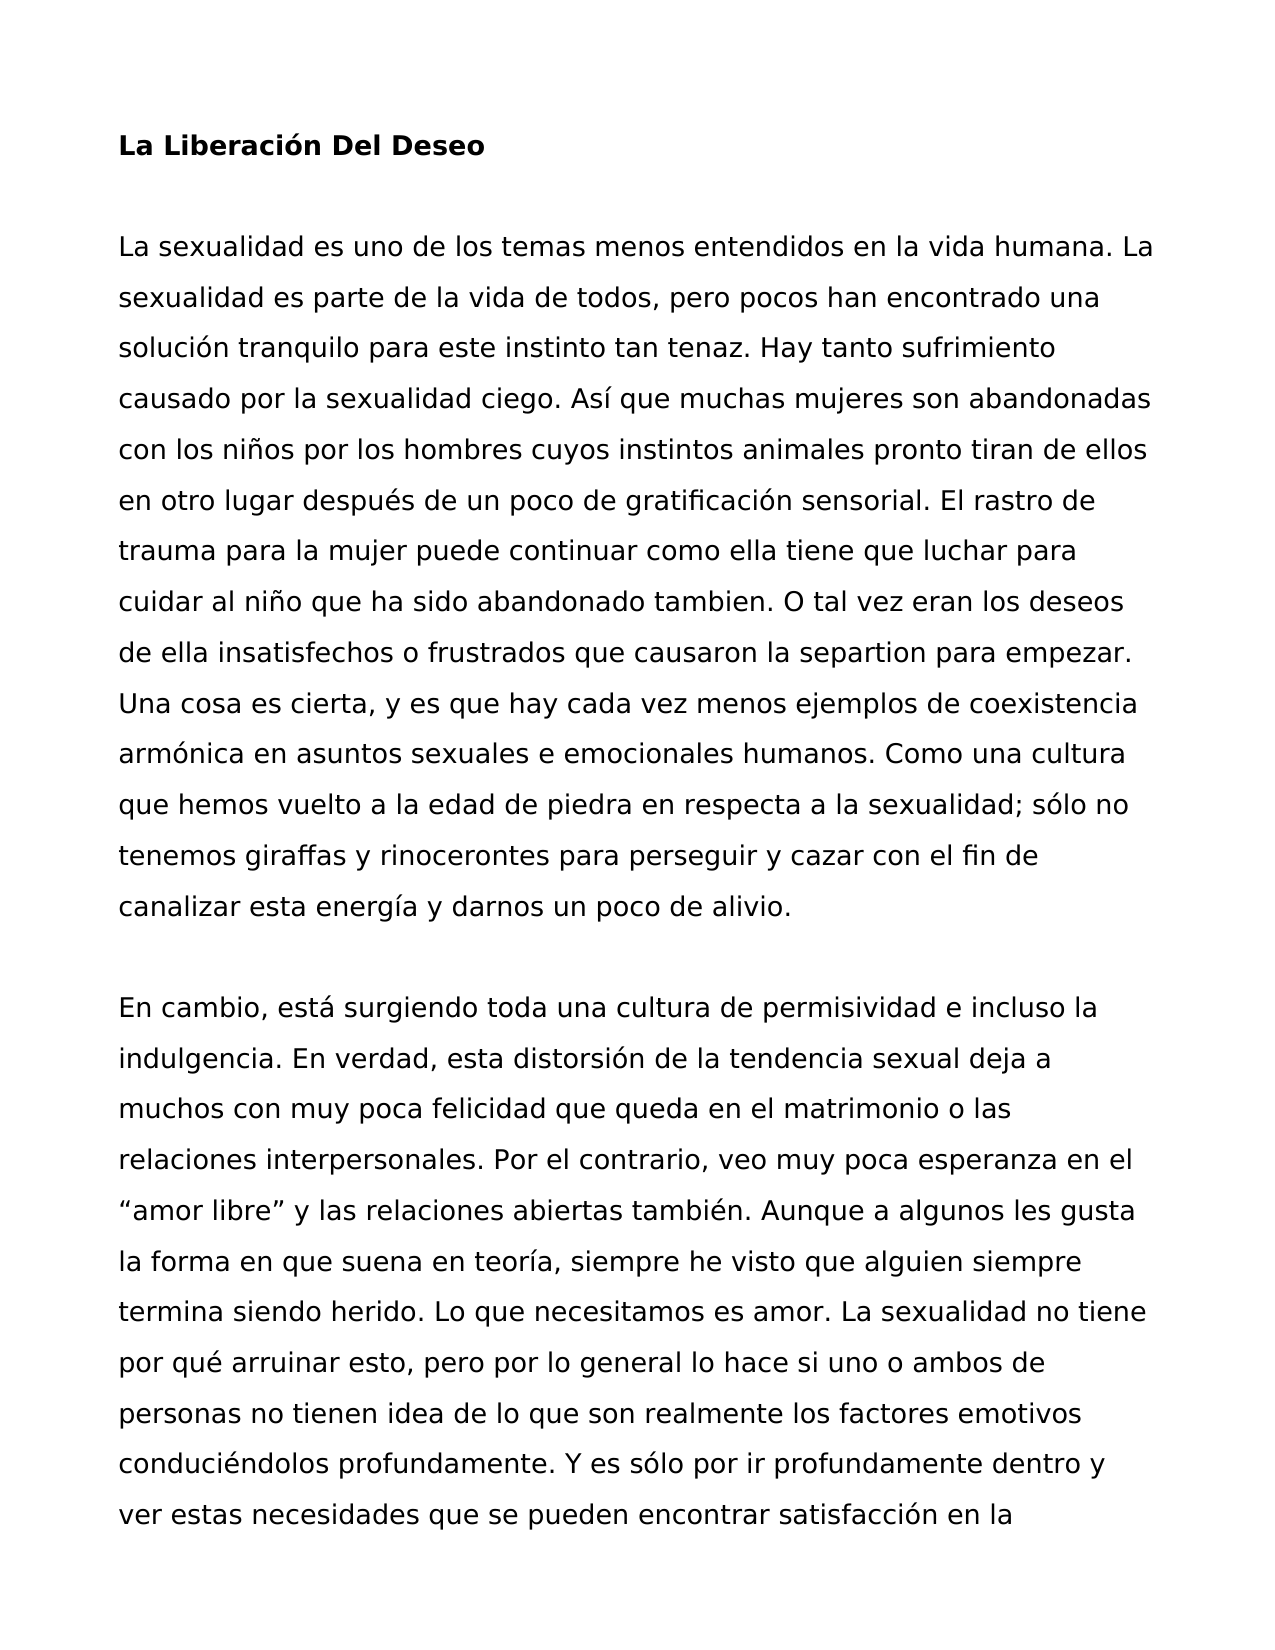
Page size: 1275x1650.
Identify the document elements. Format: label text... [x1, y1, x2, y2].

text La Liberación Del Deseo La sexualidad es uno de los temas menos entendidos en la vida humana. La sexualidad es parte de la vida de todos, pero pocos han encontrado una solución tranquilo para este instinto tan tenaz. Hay tanto sufrimiento causado por la sexualidad ciego. Así que muchas mujeres son abandonadas con los niños por los hombres cuyos instintos animales pronto tiran de ellos en otro lugar después de un poco de gratificación sensorial. El rastro de trauma para la mujer puede continuar como ella tiene que luchar para cuidar al niño que ha sido abandonado tambien. O tal vez eran los deseos de ella insatisfechos o frustrados que causaron la separtion para empezar. Una cosa es cierta, y es que hay cada vez menos ejemplos de coexistencia armónica en asuntos sexuales e emocionales humanos. Como una cultura que hemos vuelto a la edad de piedra en respecta a la sexualidad; sólo no tenemos giraffas y rinocerontes para perseguir y cazar con el fin de canalizar esta energía y darnos un poco de alivio. En cambio, está surgiendo toda una cultura de permisividad e incluso la indulgencia. En verdad, esta distorsión de la tendencia sexual deja a muchos con muy poca felicidad que queda en el matrimonio o las relaciones interpersonales. Por el contrario, veo muy poca esperanza en el “amor libre” y las relaciones abiertas también. Aunque a algunos les gusta la forma en que suena en teoría, siempre he visto que alguien siempre termina siendo herido. Lo que necesitamos es amor. La sexualidad no tiene por qué arruinar esto, pero por lo general lo hace si uno o ambos de personas no tienen idea de lo que son realmente los factores emotivos conduciéndolos profundamente. Y es sólo por ir profundamente dentro y ver estas necesidades que se pueden encontrar satisfacción en la sexualidad y las relaciones. Muy pocas personas pueden trascender por completo estas necesidades. Estas personas son muy raros y muy interesantes. Yo tenía una orientación sexual muy normal en mi juventud. Nada era demasiado extrema, ni la represión o la expresión. Tenía todo lo que necesitaba para vivir una vida feliz con la familia en el momento en que estaba terminando la universidad: una buena compañera, una buena educación, y fuertes intereses adademicos que me inspiraron a los planes futuros. Sin embargo, descubrí la meditación y el yoga en mi penultimo año en la escual, y luego fui iniciado en una práctica tántrica muy serio. Lo siguiente que supe que estaba soltero, apenas me gradue de la universidad por falta de interés, y estaba en mi camino a la India para encontrar más verdad. Cuando tenía 21 años tuve experiencias espirituales que me hicieron pensar que yo solo podria vivir como monje o renunciante pero pensé que el celibato sería imposible. El proceso del despertar el kunalini provocó cambios rapidos e intensos. La inteligencia del kundalini sube al superficie de la consciencia todo que esta enterrada e inconsciente y uno esta forcada ver y processar todas los pensamientos e emociones escondidos. Para cuando yo tenía 25 años ser celibato era muy natural y fácil. Entendí que el deseo sexual estaba fuertemente relacionado con la confianza de uno. Vi los deseos sexuales desapareciendo mientras veía mi confianza aumentando y mis complejos mentales disolviendo. No es que el deseo haya desaparecido completamente. Estos deseos básicos están arraigados en la vida animal y deben existir siempre que haya un cuerpo. Cuando se entiende bajo esta luz, todos los deseos físicos se purifican y son inocentes porque el ego no esta explotandolos por su placer egoista. Cuando se manifiestaron fue como un hambre que pasaba en un día de ayuno. Sólo era necesario decirle a la mente sólo esperar un poco más, y al igual que el hambre el deseo se iría. Al meditar sobre el dichoso “Yo-existo,” el testigo eterno dentro, uno se convierte en este testigo sujetivo. El ego permanece mientras haya un cuerpo, pero el ego es muy ligero, casi transparente. Los egos de otros también se vuelven transparentes en esta visión espiritual. Mi “Yo” empezó a convertir en “nosotros” y empeze a sentir las emociones y pensamientos de otras personas y a veces era incomodo. Contrario a los mal conceptos populares sobre tantra, estas practicas no tienen nada que ver con la practica sexual menos de tener un actitud responsable y moral hacia la sexualidad. Eran practicas muy avanzadas de la meditacion. Fue sorprendente ver cómo mi sexualidad comenzó a disminuir a medida que cultivé estos practicas. Todavía era un heterosexual normal, todo aún funcionaba, sólo el fuego se había apagado un poco. El fuego luego se encendío el deseo de profundizar la experiencia espiritual. En aquellos días el yoga era todavía una cosa asiático o hippy, y no la práctica popular que se ha convertido hoy en día. Yo no sabía nada de yoga contemporáneo. Afortunadamente, habia aprendido de algunos yogis muy sinceros y serios de la India que conocí en la universidad. Estaba empezando a entender lo que estos yoguis mayores me habían dicho: que con la meditación no hay conocimiento profundo y esta profunda comprensión de la mente y las emociones ayuda a entender no sólo el sexo, pero todas las tendencias mentales y biológicos. Tantra Yoga era para mí una “economía libidinal”, una forma de invertir energía en otras actividades. Si usted pone la energía en el lugar B, entonces ya no está en su lugar A, el lugar original. Como estudiante de psicología que estaba muy consciente con los conceptos de la represión y la represión y las enfermedades y la neurosis que causan. Transmutación era una idea diferente, sin embargo. Nunca estudié esto en la escuela. Freud ciertamente no captó esta idea. Tal vez Jung y los humanistas hicieron, sin embargo. Lo que más me impresionó sobre Tantra Yoga no fue teorías sofisticadas, pero los resultados prácticos de convertir el deseo físico en el deseo mental. Y, por supuesto, mi capacidad intelectual explotó el más que yo practicaba yoga y la meditación y lo mas que usé la laungota, el taparrabos yoguis, el “aparato Tarzán” o “cinturón de castidad orgánica.” Mi mente se hizo tan fuerte, sin embargo yo ya no estaba interesado en las actividades intelectuales. Lo único que importaba era encontrar la fuente de lo que me estaba llamando para hacer todo tipo de renuncias que nunca pensé posible. Tal vez había alguna dificultad al principio, cuando yo todavía estaba en la universidad, rodeado de chicas bien formadas. Sin embargo, en su mayor parte se trataba de una renuncia muy dulce con la promesa de algo más grande. Yo no despreciaba la sexualidad. Desprciarlo es el camino mas rapido al infierno. Yo sólo sabía que había algo más. El despertar de la kundalini es más felicidad de mil orgasmos físicos a la vez. Y el amante de esta cita es el Infinito. El único problema que tuve con mi nuevo estilo de vida es que comencé a ser muy sensible con el medio ambiente que me rodea. Empecé a sentir la gente muy profundamente. Por ejemplo, en vez de darse cuenta de que alguien estaba triste por el tono de su voz o la expresión facial, empecé a sentir sus estados de ánimo. Veía a alguien de muy lejos en el campus y obtuve una impresión acerca de su estado de ánimo. Lo que era especialmente difícil fue cuando tuve que compartir la habitación con otras personas. Siempre soñé con su vida interior. Compartí mis sueños con ellos y estaban muy agradecidos por el conocimiento de sus problemas. Una vez soñé que estaba en una relación amorosa con una chica de Vermont. Nos reunimos en un granero y …. Cuando me desperté estaba perturbado porque yo ni siquiera había pensado en el sexo durante varios meses. Me pregunté “¿por qué Vermont? ¿Qué tengo que ver con Vermont? Me acordé que mi compañero de cuarto era de Vermont. Yo le pregunté si tenía un amante allí recientemente. Él sólo se rió y dijo:” me atrapaste! ” Siempre fui muy sociable. Sin embargo esta nueva sensibilidad energética comenzó a aislarme un poco. Sin embargo, ya había decidido que quería ser monje y acepté este puesto dichosa y solitaria en la vida. En los primeros años no tenia problemas dormiendo con los monasticos pero lluego empeze a dormir solo porque soñaba con los sueños de los monjes y a veces me despiertaba con sentimientos extraños que se quedaron conmigo una buena parte de la mañana, como si me apoderó temporalmente por un sentimiento fuerte y al despertar tuve que vivirlos vicariamente. Había un monje muy sutil que tenía la misma sensitividad y que el vendría y se quedará en mi habitación. Era un monje dedicado y decidido y sus energías nunca me afectaron. En retrospectiva me doy cuenta que el orden estaba disolucionando en aquel tiempo. Habia pureza y sinceridad todavia pero estaba acabando cuando yo los conoci. El guru habia dejado su cuerpo y no habia su inspiracion para mantener la inspiracion de los monasticos. Muy pocos tenian el ideal propio sin la fuerza de un imagen externa del maestro. Sabía que las ideas y emociones que me entraron iban a dejar mi mente a mitad del día y me volvería totalmente indiferente a ellas. Pude ver los emociones desapareciendo mientras estaba resolviendo las energías incómodas que había absorbido mientras compartir una habitación con otras personas. Fue solo en estos tiempos que senti el deseo sexual intentando imponerse, cuando el ego estaba luchando con otras emociones, cuando la confianza baja. A medida que los sentimientos fuertes se transformaron por entender y aceptar su presencia temporal en mi ser, el deseo sexual desaparecería con ellos. Fue realmente recapitular mi propio pasado con estos deseos temporales y fugaces y yo podría estudiar el proceso de cómo los deseos surgen en mi mente con mucho más desapego que cuando estaba tratando con mis propios problemas que se encendieron el deseo como una forma de escapar a mí mismo. En el momento en que me gradué y llegué a la India que estaba teniendo experiencias de kundalini muy intensos. Nadie me entendió, excepto mi madre y algunos amigos cercanos. Que pronto cambió cuando llegué al ashram. Me sentí como si hubiera llegado a una institución muy especial de aprenizaje. Me recordó un poco de “El juego de los Abalorios” por Hermann Hesse sólo estos hombres eran místicos en lugar de intelectuales. Ellos hicieron el trabajo práctico tambien. El yogui que hablé de en el ensayo de la semana pasada administraba una universidad en el día y meditó durante toda la noche. Fue bueno tener una referencia para el trabajo porque yo tenía sólo deseos espirituales y no quería hacer nada más. Él era un meditador muy avanzado y se pasó por pasiones espirituales que duraron varios años en los que él hizo muy poco trabajo en el plano físico. En cambio, él estaba absorto en la bienaventuranza del samadhi. No es que él era inútil en estos tiempos. A lo contrario, su vibración elevada inspiró a muchos, pero también hizo sus hermanitos monásticas un poco celosos de sus logros espirituales. Este monje me había contado sus secretos de transmutar el deseo sexual en uno de nuestros primeros encuentros. Dijo que él nunca reprima nada. Me di cuenta de que esto era cierto ya que era muy franco. Criticó abiertamente la teocracia rigida alrededor de él y me dijo con una carcajada que el orden probablemente terminar matando a sus propios santos algún día. Él era audaz y siempre expresado abiertamente, especialmente cuando las personas obstinadas o dogmáticas necesitaban una patadita en el trasero. Expresó sus ideas acerca de la sexualidad de una manera similar. Si el pecho de una mujer apareció en su mente durante la meditación, simplemente dejaba que suceda. Sabía que era impermanente. Él tendría problemas con la imagen en su mente al principio, y luego dejó que su mente disfrutar de la forma. Todavía continuó haciendo su meditación durante estas fantasías. Poco a poco su estado de felicidad sin forma regresaría. Dijo que con el tiempo se sentiría compasión por esta persona y sintió que si este deseo manifestado de que pudiera realmente dañar a otra persona emocionalmente porque él era tan intoxicado e entregado con dios. Sabía que se trataba de inclinaciones momentáneas y que para que él tome un amante sería una maniobra existencial desastrosa. Esto le inspiró a abrazarla dentro de una luz blanca radiante y decirle que era querido por la divina y que él nunca le haría daño. Dijo que al final él siempre vio a su “amante” fundirse en la pura luz de la eterna Atman, y volvió a sus meditaciones pacíficas. Lo que él me dijo que no eran algunas técnicas exactas e específicas para hacer un deseo desaparacer. Más bien es una actitud y estilo de vida en general que trabaja para transformar la mente y el cuerpo con sus deseos. Pocas personas entienden las razones profundas para la disciplina espiritual y lo que el yogui verdaderamente quiere lograr. Este monje era una persona robusta, inteligente, e incluso guapo. El no habia tenido problemas con las mujeres. Estaba muy lejos del tipo sacerdote reprimido que niega a sí mismo y por lo tanto degenera su libido en perversiones oscuros. Tal vez el habia acercado el estado “heroica” de la meditación en la que quedan muy pocos deseos y uno con ello comienza a dejar de lado todas las inhibiciones. “Todas las cosas vienen de dios, ¿cómo puede cualquier cosa hacerme daño?” Aunque esta es la actitud del yogui “heroica”, también es el lema de la sensualista que pierde si mismo en estas mismas tendencias. Muy pocas personas pueden realmente desprender del deseo sin que matan a sí mismos en el interior con represiones y distorsiones. El siguiente relato nos ayudará a dar perspectiva sobre lo que es en realidad la transmutación con éxito de un instinto en comparación con lo que no es más que la represión y la distorsión que sólo exacerba aún más el instinto. Una vez escuché una conversación en la que un determinado monje de alto rango del orden, Karunananda, estaba hablando de la forma en que era una vez un jefe administrativo de muchos monjes. No sabía qué hacer con su represión sexual. Dijo que la única solución era encontrar prostitutas para ellos. Él tenía su propio burdel. Esto fue durante su estancia en Hong Kong. Más tarde, también me enteré de los rumores de que él también tenía uno de estos establecimientos para los grandes acharyas centrales en el ashram. Cuando me enteré de esto no pude procesar mentalmente la información. Yo había estado tan cerca de muchos monjes santos y tenía un gran respeto por el orden que simplemente no podía registrar esta información nueva y disonante en mi cabeza. Mis oídos oyeron, sin dudas, pero mi mente no sabía qué hacer con la nueva información. Era claramente el caso más fuerte de la disonancia cognitiva que he experimentado. Probablemente habría suprimido esta información, distorsionado, o haber hecho una excusa si no hubiera sido por mi amigo que me habló de este choque unos minutos más tarde. Él estuvo presente en la conversación también y fue un poco más maduro en los caminos del mundo que yo y el no tenía ningún problema burlándose de esto. Yo, por el contrario, estaba luchando para asimilar todo. Al ver todos esos monjes centrales que vienen a visitar Karunananda todos los días me dio las mayores sospechas. "Si el lo hace, entonces está haciendo también? ¿Son todos estos monjes de alto rango clientes en su burdel? “¿Significa esto que todos en el orden podrían estar haciendo lo mismo?” Estas fueron las voces dentro de mí que yo no quería oír. Un mes más tarde fue el famoso Caìda de Armas en Purulia en que monjes del orden trataron de lograr una descarga de armas desde europa occidental en su ashram central, Ananda Nagar. Fracasó miserablemente y yo, porque yo estaba en el lugar equivocado en el momento equivocado, me encontré encarcelado, y a continuación, puesto en arresto domiciliario mientras que nuestro caso fue programada para el Tribunal Supremo de la India. Justo después de la Caída de las Armas en Purulia Karunanda me echó del hostal donde me quedaba porque yo estaba bajo vigilancia y el no quería que la policía cerca de él. Podía ver el miedo en sus ojos. Chidghananda se convirtió en mi guía más cercana, así como el mejor amigo. Me aceptó en su casa la noche Karunananda me había sacado. También hubo una gran conmoción en esa noche. Los lugareños estaban golpeando a a tambores y los monjes pensaban que eran tambores de guerra. Todos los monjes estaban en estado de pánico para escapar a la estación de tren. Pensaron que habría otra masacre por los comunistas que dieron dinero, alcohol y armas a los lugareños para atacar el ashram del orden. Chidghananda sólo me dijo que cerrar la puerta y meditar durante toda la noche. Si muero iré feliz, dijo con una dulce sonrisa. Era su manera de decir todo estará bien. Yo sólo lo había conocido antes de este incidente. Él fue a la cárcel voluntariamente conmigo, así como para protegerme de las fuerzas que me había atrapado en una situación en la que yo no tenía conocimiento. Le preocupaba que estaríamos torturados como los monjes que fueron torturados por la policía en varias ocasiones anteriores. Esta fue la mejor experiencia de mi vida, pasar largas horas meditando con este gran yogui, en la cárcel y después de 6 meses de arresto domiciliario, mientras que nuestro caso se pasa a través de la Corte Suprema de la India. Aunque su mente estaba profundamente conectada con la Conciencia Suprema a través de su práctica espiritual, él era siempre la persona, pero muy racional y sencilla. Cuando tenía 22 tenía sueños de que era una mujer en mi vida pasada. Me hizo sentir muy pura. No estaba seguro de si era literal o una verdad simbólica. Yo era un estudiante de psicología muy familiarizado con las ideas de Jung del “ anima,” la parte femenina y inconsciente de la psiquis masculina. El “animus” fue llamado la parte masculina de la psiquis femenina. Contemplar esta idea nunca ha creado confusiones ni distorsiones. Por el contrario, empecé a sentir que la identificación sexual exclusiva era la clave para entender la maya, la gran ilusión. En el interior es bastante sano y saludable para que un hombre descubra sus cualidades femeninas inconscientes mientras hacen uno más completo y puro. Uno sigue siendo un hombre, por supuesto, y con los deseos naturales de un hombre. Sin embargo, las cualidades impulsivo de la masculinidad comienzan a disolverse. Le pregunté a Chidghananda acerca de mis sueños. Quería saber si estos eran sueños simbólicos o si tal vez realmente era una mujer en mi vida pasada. Dijo que yo era de hecho una mujer. Dijo: “disculpe, pero tu eras una dama,” sólo en caso de que una parte masculina de mí pueda estar ofendida por esta información. No me sentía ofendido, se dio cuenta de esto y se rió como si dijera “sólo quería asegurarme…” Me contó historias sobre esta persona e incluso cómo murió. Sólo había visto fragmentos de esta vida en los sueños pero él estaba llenando tantos detalles que nunca había visto. Cuando se dio cuenta de que su conocimiento superaba el mío, se detuvo y dijo: “Vale, eso es suficiente por ahora.” realmente me ayudó a entender algo muy profundo. Una vez que los deseos sexuales fueron trasmutados en la meditación, mi mente tenía energía tremenda . Comenzó a darme clases de sanación espiritual y recordé a Tireseas, el sabio ciego con poderes curativos que misteriosamente era hombre y mujer. Él me dijo que siempre dormía sola y nunca compartir una habitación con otras personas, ni dejar que la gente tocara mi cama. La mayor parte de mi trabajo se haría mientras dormía y mi mente sería muy sensible a las vibraciones de otras personas mientras yo estaba recibiendo este entrenamiento curativo. Sin embargo, empecé a perder el deseo de dormir hasta que sólo dormía media hora todas las noches. No estaba cansado, y meditaba en lugar de dormir. Chidghananda una vez me contó la historia más increíble. Varios años antes Anandmurti habló de microvita y explicó que sólo Taraka Brahma (La Consciencia Suprema actuando como el Libertador) puede causar un sexo a cambio sin una operación o de las drogas. Es posible cambiar el sexo con la aplicación de microvita, explicó. Al mismo tiempo Karunananda comenzó a mendigar al guru para no convertirlo en una mujer. Estaba llorando y diciendo que se sentía un cambio en sus órganos y que se convierta en una “señora”. “Baba, por favor no me haga una señora!,” gritó. ¿Fue este espectáculo un “truco mental Jedi” de un gurú amoroso y humorística dando un regaño a su discípulo machista, o los poderes especiales de Taraka Brahma? ¿Quién sabe realmente. Chidghananda era demasiado serio acerca de tales cosas para difundir chismes. Creo que estaba tratando de decirnos algo. Tiene un poco de algo que ver con la ley de los opuestos, del drama enantiodromía Heraclitiana. Cuando uno va un poco demasiado lejos con cualquier forma de machismo, ya sea física, mental o espiritual, todo la fuerza contrario, reprimido y distorsionado encuentra una manera de romper la superficie de una mente unilateral e extremo y obliga a un cambio radical . “Bien, hombre machista, ahora vas a ser una mujer,” es lo que la ley del karma quiere enseñarles. Esto puede explicar todas las distorsiones sexuales extranos con los monjes en la actualidad. La imagen de muchos de estos líderes se ha quemado. Cuando los monjes más jóvenes pierden el respeto por sus mayores, pierden la fe en sus propias capacidades, así. Es mucho más fácil caer cuando se pierde la confianza de uno. Naturaleza o Prakrti, no deje que se pasa, sin embargo. Este tipo de abuso provoca reacciones muy fuertes. La sexualidad es una energía muy delicado y dañarlo o provocar distorsiones tiene consecuencias muy intensos. Estos monjes más tarde tienen que vivir vidas de duplicidad y quizás desarrollar perversiones e indulgencias extremas debido a esta represión y la distorsión que se escapa con una locura salvaje. Es mucho más sano vivir una vida familiar normal que este tipo de vida falsa. Es difícil para enderezar estos nudos del libido una vez que estén establecidos. Tal vez uno no puede dejar de extinguir estas reacciones en un tiempo de vida. Uno quizá renace con todo tipo de complejos y/o problemas de identificación sexual. Creo que el guru mostró a Karunananda esta ley de los opuestos para tratar de conseguir que cambie de rumbo. Él sabía que si continuaba con su machismo, entonces él dañaría a los demás y a sí mismo. Así que a menudo uno piensa que los deseos son instintos fijos que uno puede hacer muy poco para manejar excepto dejar que se expresen libremente. Sin embargo, muchos genios espirituales brillantes han encontrado maneras de hacer que la energía del deseo sirva a sus fines espirituales. La misma energía que puede estar descargando emociones inconscientes en un impulso ciego puede ser usada para estudiar cómo y por qué los deseos surgen en la mente. Esta mente refinada, altamente cargada y consciente es capaz de penetrar niveles muy profundos de ser que no mucha gente entiende cómo acceder. Un celibato respeta la sexualidad y entiende que la producción de semen saludable requiere buena salud y mucha energía física y mental. Un célibe también entiende que la represión es aún más peligrosa que la expresión excesiva y crea aún más disturbios en la mente que la expresión. Por lo tanto, es mejor para la mayoría de los yoguis tener companeros espirituales. Tenía amigos que eran monasticos célibes pero que más tarde decidieron casarse y tener un matrimonio espiritual. En realidad, hay poca diferencia entre un casto cabeza de familia y un celibato. Uno no tiene que ser completamente célibe para ser casto. Las relaciones sexuales una vez a la semana no tienen ningún efecto negativo en la mente o el cuerpo. De hecho, se trata de una práctica saludable en que el cuerpo masculino produce naturalmente un exceso de fluido seminal y actividades sexuales una vez a la semana que sólo neutraliza esta acumulación y reducir las tensiones creadas por tal acumulaion. El ayuno tambien equilibra la creacion de fluida seminal excessiva. Las relaciones sexuales más de una vez a la semana comienzan a reducir la vitalidad espiritual. Sin embargo, hay algunas personas cuyas vidas espirituales están tan llenas que pueden empezar a trascender la sexualidad tomando votos de celibato absoluto. Al no reprimir ni expresar esta energía, está disponible para otros usos. Simplemente viendo con claridad los complejos emocionales y sus reacciones y compensaciones, uno puede convertirse en amigo del deseo y liberar el deseo de un rincón oscuro de la mente donde ha sido empujado y descuidado. Esto es verdad de todos los deseos, no sólo del deseo sexual. Todos ellos son dioses de cierto tipo; sexo, ira, miedo, la pasión… todos quieren algo y tienen su lugar en existencia como la naturaleza les ha dado tal intensidad. Es imposible existir sin algún deseo. Sin deseo, uno abandona este mundo. Mientras que estemos aquí, sólo tenemos que aprender cómo promover el deseo de un nivel más consciente para conocer su verdadero propósito. Al igual que un láser enfocado, todos los deseos maduros se alinean en un deseo exaltado; una atracción pura e inquebrantable hacia el testigo dichoso eterno. [118, 130, 1157, 1531]
